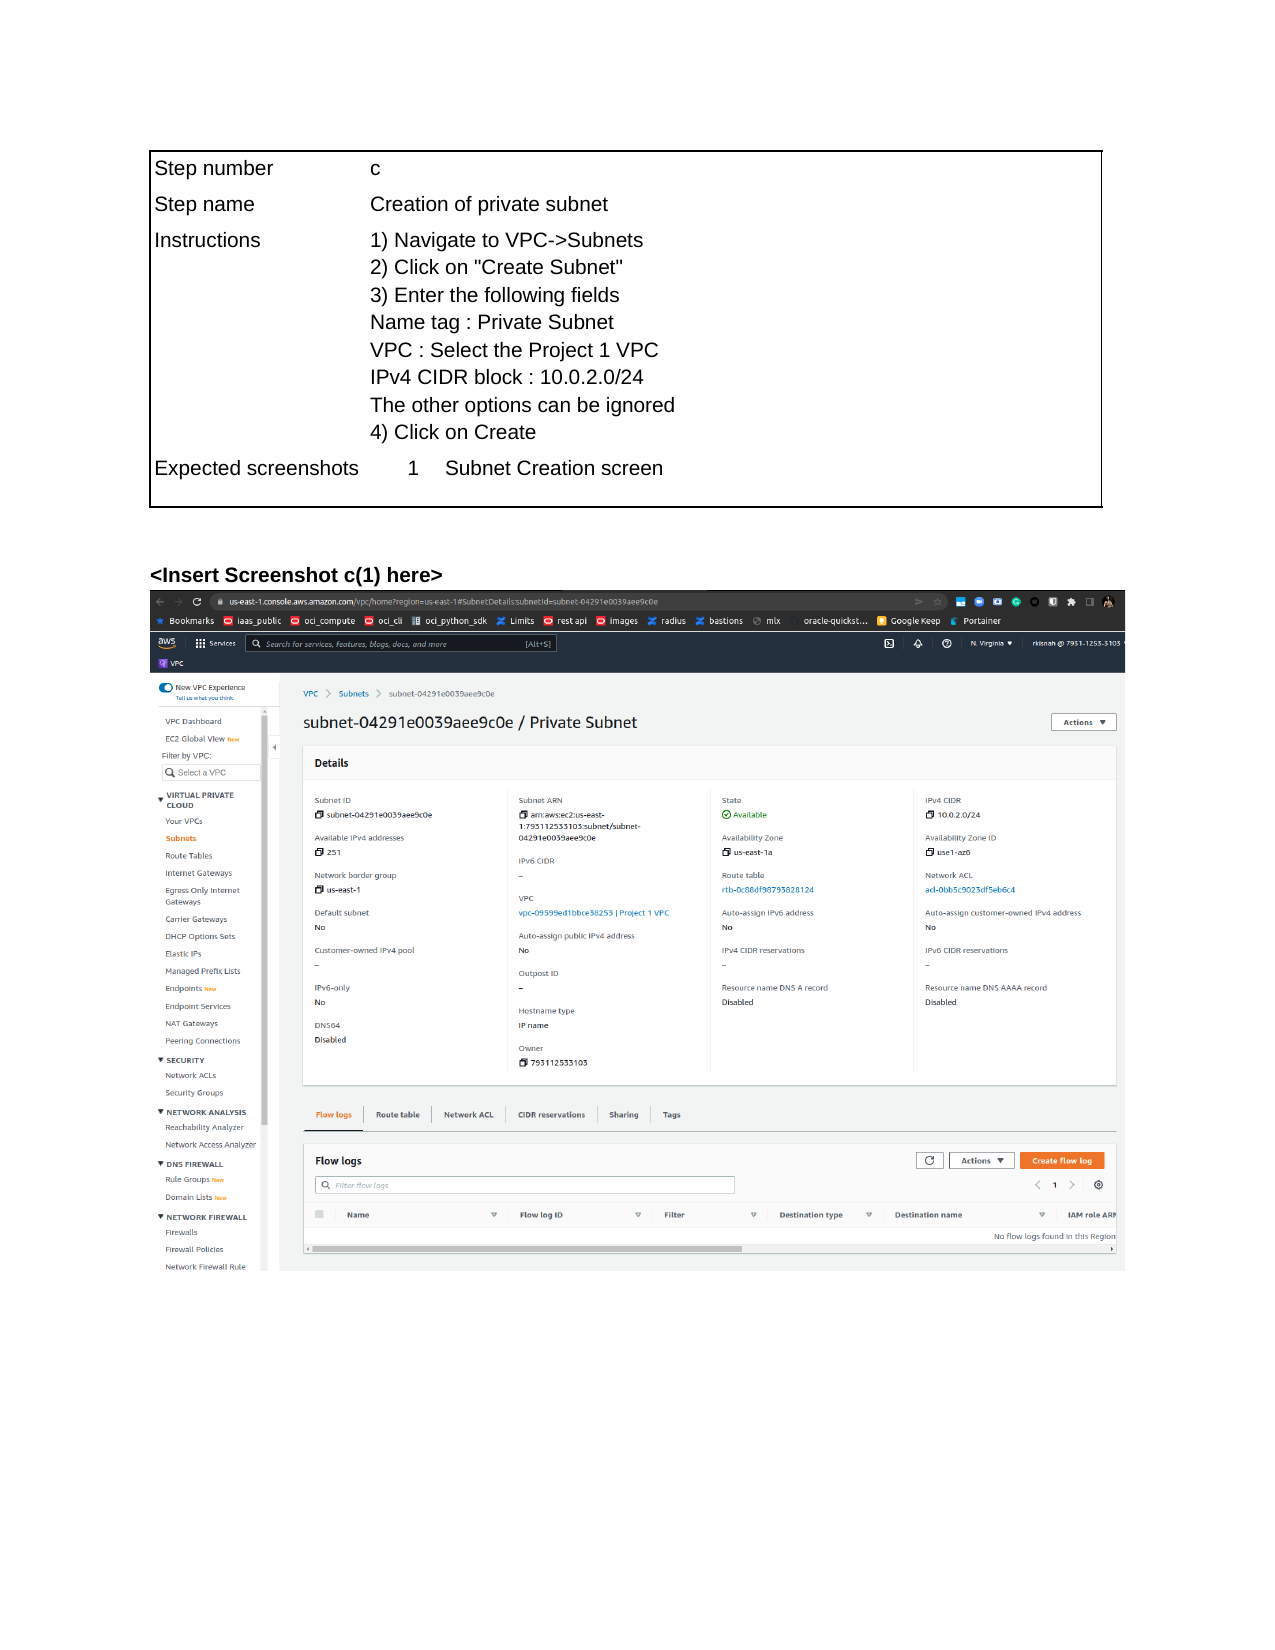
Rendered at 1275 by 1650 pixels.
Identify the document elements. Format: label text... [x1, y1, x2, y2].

table_cell Subnet Creation screen [366, 452, 1101, 506]
table_cell Instructions [151, 223, 366, 452]
table_header Step number [151, 152, 366, 187]
table_cell Expected screenshots [151, 452, 366, 506]
table_cell Creation of private subnet [366, 188, 1101, 223]
picture [150, 590, 1125, 1271]
table_cell Step name [151, 188, 366, 223]
table_cell 1) Navigate to VPC->Subnets 2) Click on "Create Subnet" 3) Enter the following fields Name tag : Private Subnet VPC : Select the Project 1 VPC IPv4 CIDR block : 10.0.2.0/24 The other options can be ignored 4) Click on Create [366, 223, 1101, 452]
text <Insert Screenshot c(1) here> [150, 563, 1125, 587]
table_header c [366, 152, 1101, 187]
